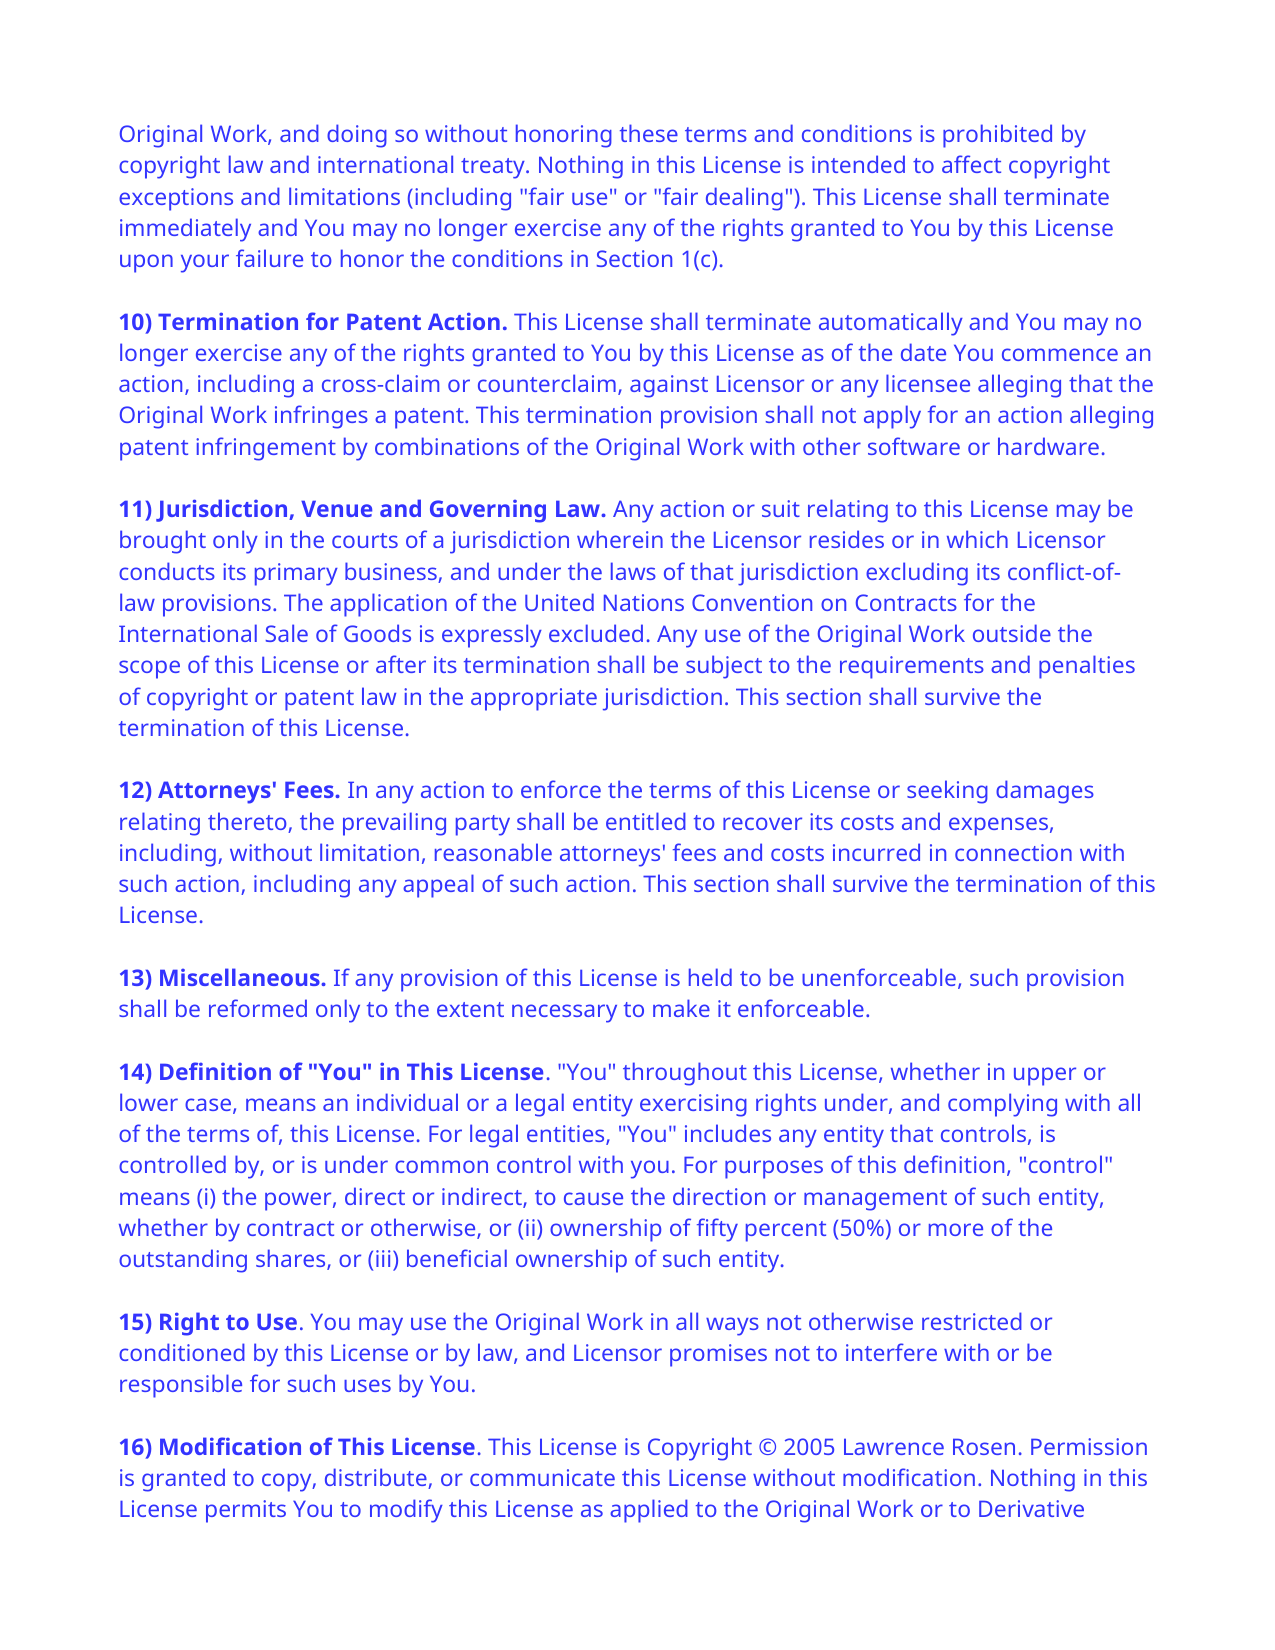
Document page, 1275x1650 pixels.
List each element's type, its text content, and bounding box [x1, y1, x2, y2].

text 13) Miscellaneous. If any provision of this License is held to be unenforceable, such provision shall be reformed only to the extent necessary to make it enforceable. [118, 962, 1157, 1024]
text 11) Jurisdiction, Venue and Governing Law. Any action or suit relating to this License may be brought only in the courts of a jurisdiction wherein the Licensor resides or in which Licensor conducts its primary business, and under the laws of that jurisdiction excluding its conflict-of-law provisions. The application of the United Nations Convention on Contracts for the International Sale of Goods is expressly excluded. Any use of the Original Work outside the scope of this License or after its termination shall be subject to the requirements and penalties of copyright or patent law in the appropriate jurisdiction. This section shall survive the termination of this License. [118, 493, 1157, 743]
text 16) Modification of This License. This License is Copyright © 2005 Lawrence Rosen. Permission is granted to copy, distribute, or communicate this License without modification. Nothing in this License permits You to modify this License as applied to the Original Work or to Derivative [118, 1431, 1157, 1524]
text 10) Termination for Patent Action. This License shall terminate automatically and You may no longer exercise any of the rights granted to You by this License as of the date You commence an action, including a cross-claim or counterclaim, against Licensor or any licensee alleging that the Original Work infringes a patent. This termination provision shall not apply for an action alleging patent infringement by combinations of the Original Work with other software or hardware. [118, 306, 1157, 462]
text 15) Right to Use. You may use the Original Work in all ways not otherwise restricted or conditioned by this License or by law, and Licensor promises not to interfere with or be responsible for such uses by You. [118, 1306, 1157, 1399]
text Original Work, and doing so without honoring these terms and conditions is prohibited by copyright law and international treaty. Nothing in this License is intended to affect copyright exceptions and limitations (including "fair use" or "fair dealing"). This License shall terminate immediately and You may no longer exercise any of the rights granted to You by this License upon your failure to honor the conditions in Section 1(c). [118, 118, 1157, 274]
text 12) Attorneys' Fees. In any action to enforce the terms of this License or seeking damages relating thereto, the prevailing party shall be entitled to recover its costs and expenses, including, without limitation, reasonable attorneys' fees and costs incurred in connection with such action, including any appeal of such action. This section shall survive the termination of this License. [118, 774, 1157, 931]
text 14) Definition of "You" in This License. "You" throughout this License, whether in upper or lower case, means an individual or a legal entity exercising rights under, and complying with all of the terms of, this License. For legal entities, "You" includes any entity that controls, is controlled by, or is under common control with you. For purposes of this definition, "control" means (i) the power, direct or indirect, to cause the direction or management of such entity, whether by contract or otherwise, or (ii) ownership of fifty percent (50%) or more of the outstanding shares, or (iii) beneficial ownership of such entity. [118, 1056, 1157, 1274]
